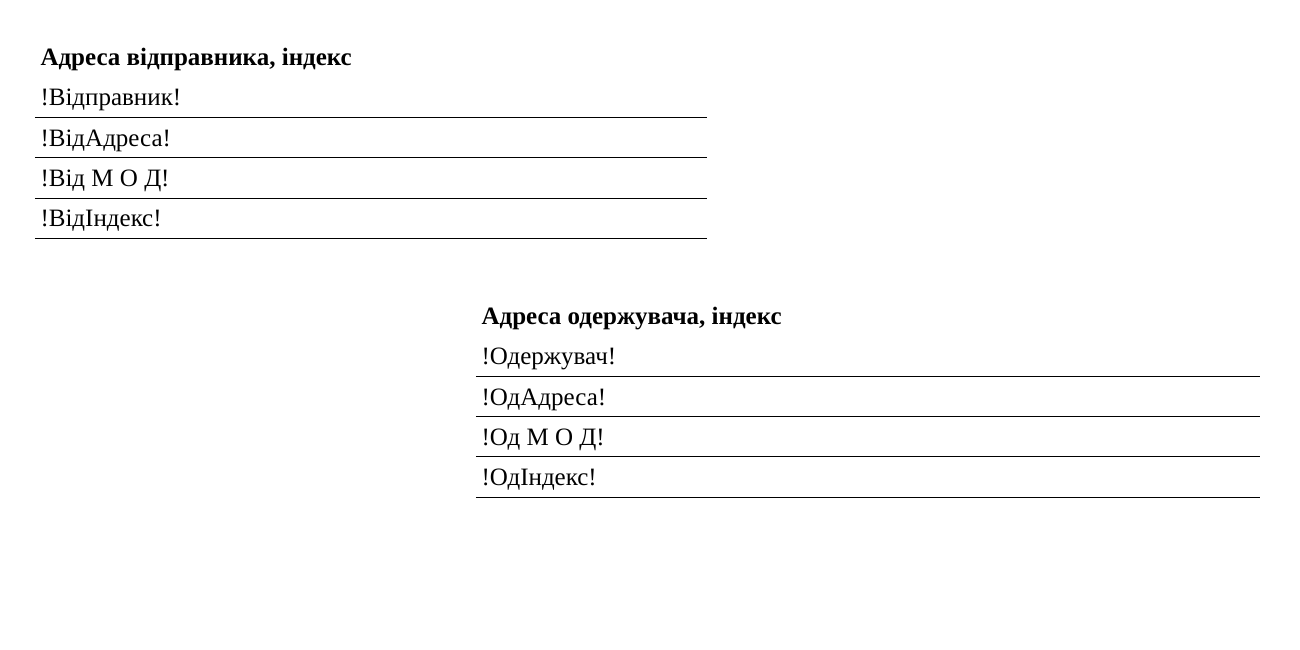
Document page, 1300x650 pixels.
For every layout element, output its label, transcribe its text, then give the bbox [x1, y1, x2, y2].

table_header Адреса відправника, індекс [35, 36, 707, 77]
table_header Адреса одержувача, індекс [476, 295, 1260, 336]
table_cell !Відправник! [35, 77, 707, 117]
table_cell !ОдАдреса! [476, 377, 1260, 416]
table_cell !Одержувач! [476, 336, 1260, 376]
table_cell !ВідІндекс! [35, 199, 707, 238]
table_cell !Від М О Д! [35, 158, 707, 197]
table_cell !ВідАдреса! [35, 118, 707, 157]
table_cell !Од М О Д! [476, 417, 1260, 456]
table_cell !ОдІндекс! [476, 457, 1260, 497]
